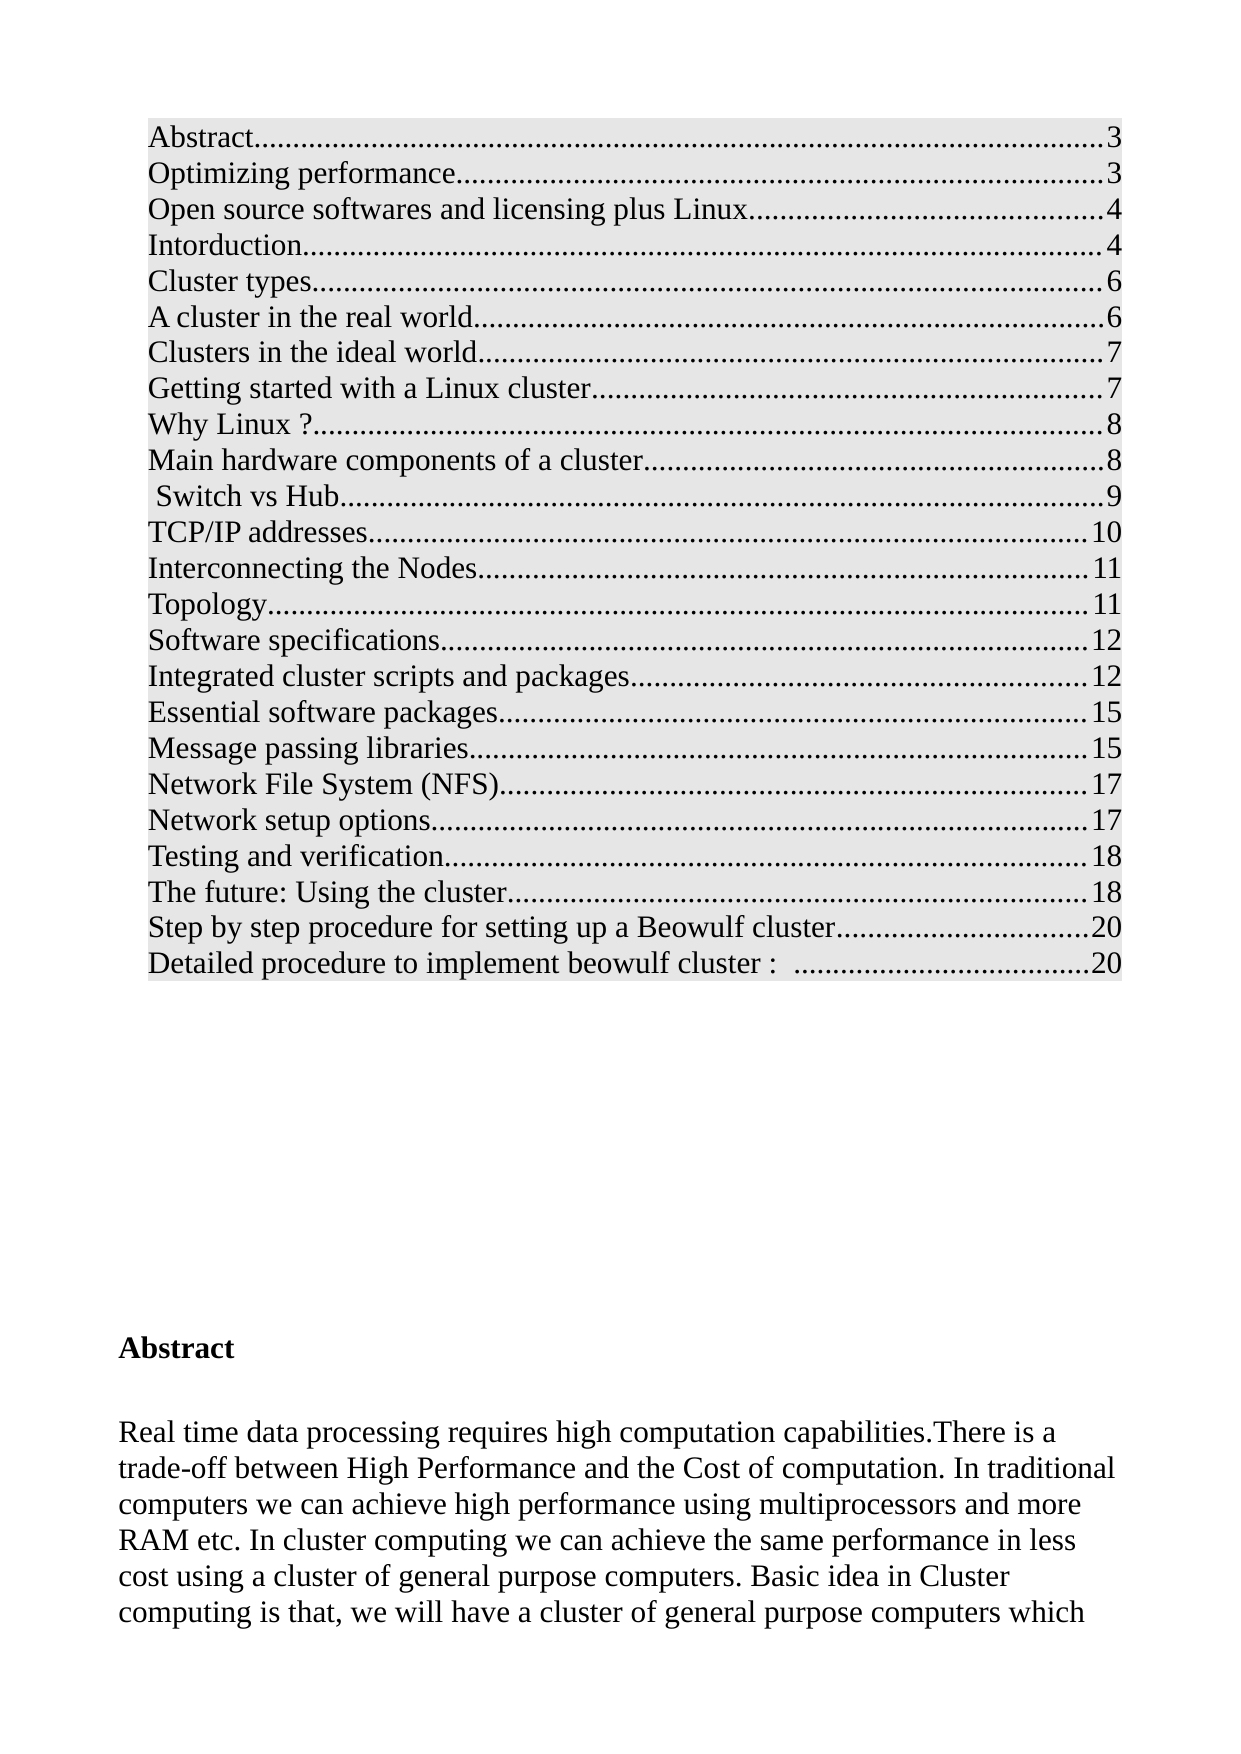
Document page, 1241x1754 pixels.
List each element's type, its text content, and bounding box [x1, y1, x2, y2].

text The future: Using the cluster 18 [148, 873, 1122, 909]
text Abstract 3 [148, 118, 1122, 154]
text Optimizing performance 3 [148, 154, 1122, 190]
text Network File System (NFS) 17 [148, 765, 1122, 801]
text Real time data processing requires high computation capabilities.There is a trade-off between High Performance and the Cost of computation. In traditional computers we can achieve high performance using multiprocessors and more RAM etc. In cluster computing we can achieve the same performance in less cost using a cluster of general purpose computers. Basic idea in Cluster computing is that, we will have a cluster of general purpose computers which [118, 1413, 1122, 1629]
text Network setup options 17 [148, 801, 1122, 837]
text Software specifications 12 [148, 621, 1122, 657]
text TCP/IP addresses 10 [148, 513, 1122, 549]
text Message passing libraries 15 [148, 729, 1122, 765]
text Clusters in the ideal world 7 [148, 334, 1122, 370]
text Testing and verification 18 [148, 837, 1122, 873]
text Integrated cluster scripts and packages 12 [148, 657, 1122, 693]
text Topology 11 [148, 585, 1122, 621]
text A cluster in the real world 6 [148, 298, 1122, 334]
text Why Linux ? 8 [148, 406, 1122, 442]
text Detailed procedure to implement beowulf cluster : 20 [148, 945, 1122, 981]
text Essential software packages 15 [148, 693, 1122, 729]
text Open source softwares and licensing plus Linux 4 [148, 190, 1122, 226]
text Intorduction 4 [148, 226, 1122, 262]
text Main hardware components of a cluster 8 [148, 442, 1122, 477]
text Cluster types 6 [148, 262, 1122, 298]
subtitle Abstract [118, 1329, 1122, 1365]
text Step by step procedure for setting up a Beowulf cluster 20 [148, 909, 1122, 945]
text Interconnecting the Nodes 11 [148, 549, 1122, 585]
text Getting started with a Linux cluster 7 [148, 370, 1122, 406]
text Switch vs Hub 9 [148, 477, 1122, 513]
